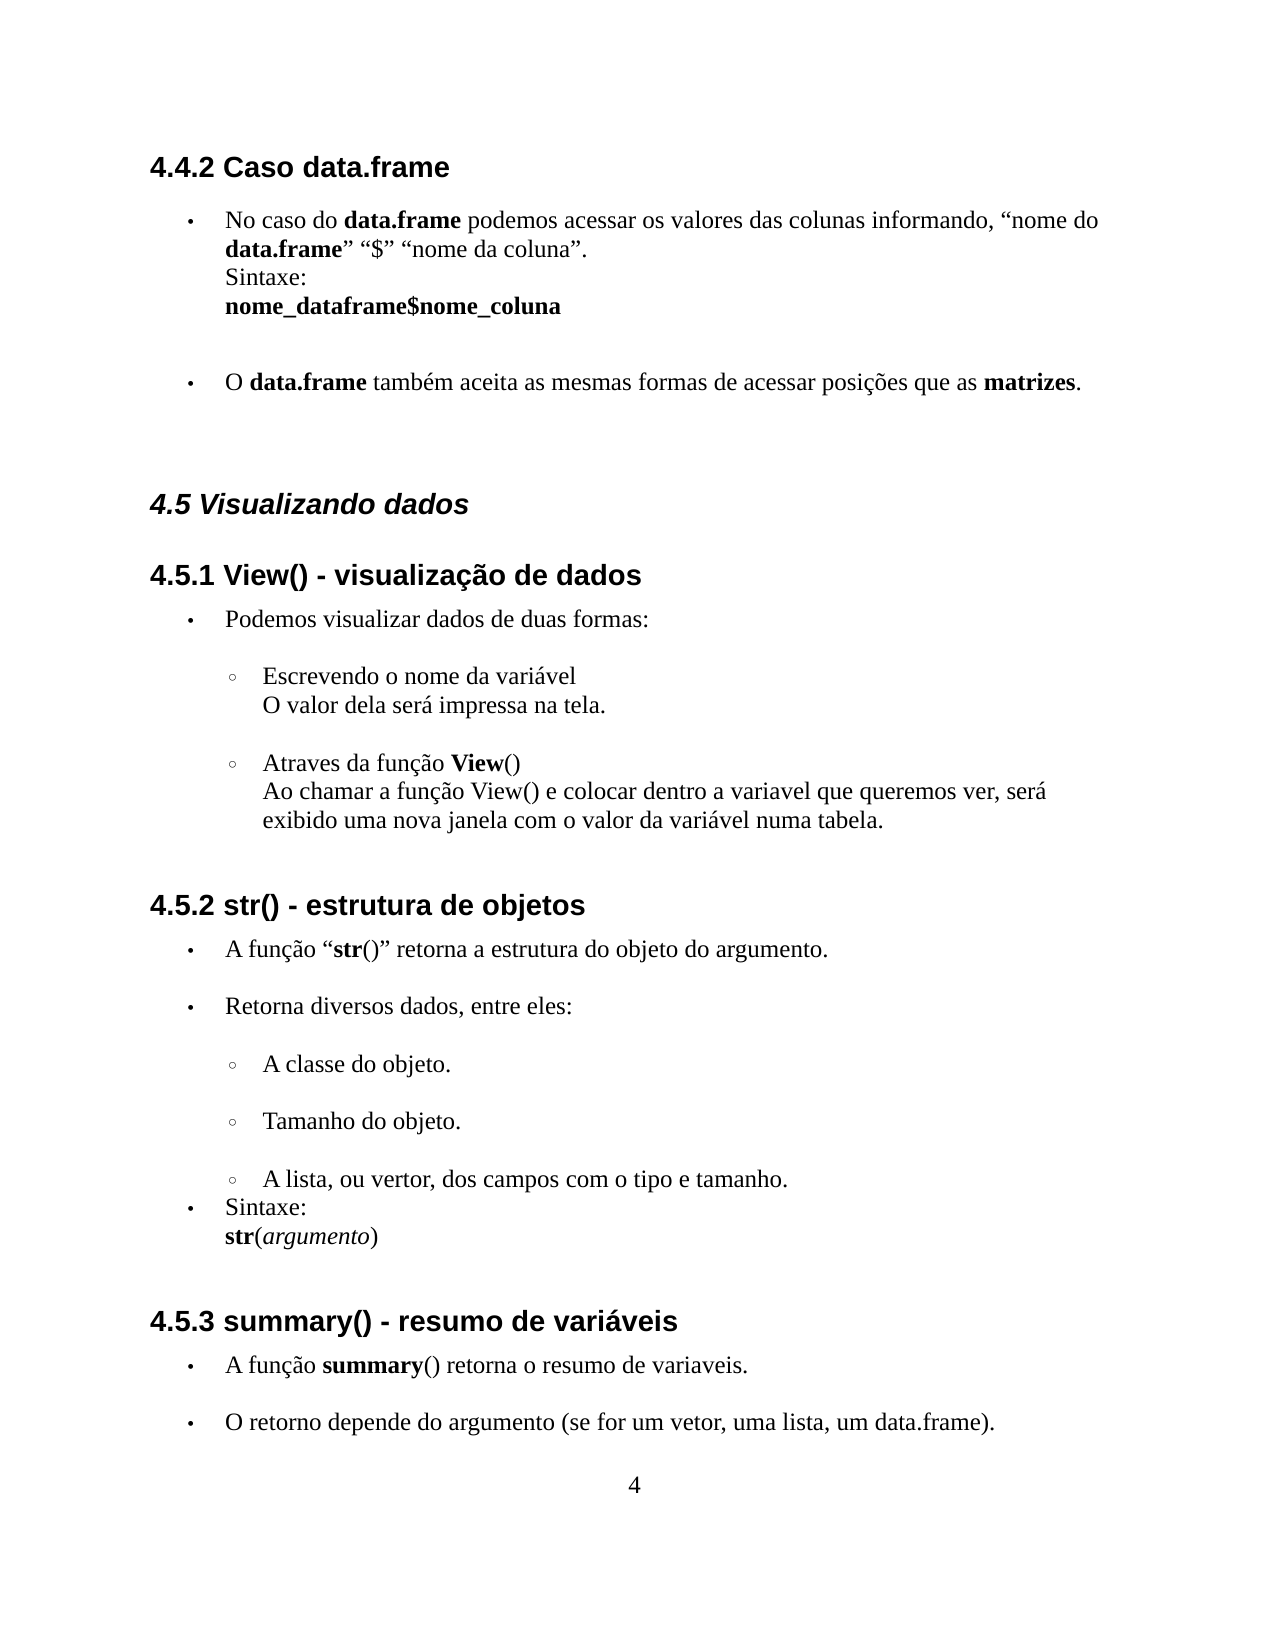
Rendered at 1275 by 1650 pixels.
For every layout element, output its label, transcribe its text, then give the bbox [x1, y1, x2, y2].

list O retorno depende do argumento (se for um vetor, uma lista, um data.frame). [187, 1407, 1125, 1436]
list A função summary() retorna o resumo de variaveis. [187, 1350, 1125, 1407]
list Sintaxe: str(argumento) [187, 1192, 1125, 1279]
subtitle 4.5 Visualizando dados [150, 487, 1125, 520]
list O data.frame também aceita as mesmas formas de acessar posições que as matrizes. [187, 367, 1125, 424]
subtitle 4.5.1 View() - visualização de dados [150, 558, 1125, 591]
subtitle 4.4.2 Caso data.frame [150, 150, 1125, 183]
list Podemos visualizar dados de duas formas: [187, 604, 1125, 661]
subtitle 4.5.2 str() - estrutura de objetos [150, 888, 1125, 921]
list No caso do data.frame podemos acessar os valores das colunas informando, “nome do data.frame” “$” “nome da coluna”. Sintaxe: nome_dataframe$nome_coluna [187, 205, 1125, 349]
list A função “str()” retorna a estrutura do objeto do argumento. [187, 934, 1125, 991]
list A lista, ou vertor, dos campos com o tipo e tamanho. [225, 1164, 1125, 1192]
list Tamanho do objeto. [225, 1106, 1125, 1164]
list Escrevendo o nome da variável O valor dela será impressa na tela. [225, 661, 1125, 748]
list A classe do objeto. [225, 1049, 1125, 1106]
subtitle 4.5.3 summary() - resumo de variáveis [150, 1304, 1125, 1337]
list Retorna diversos dados, entre eles: [187, 991, 1125, 1049]
list Atraves da função View() Ao chamar a função View() e colocar dentro a variavel que queremos ver, será exibido uma nova janela com o valor da variável numa tabela. [225, 748, 1125, 863]
